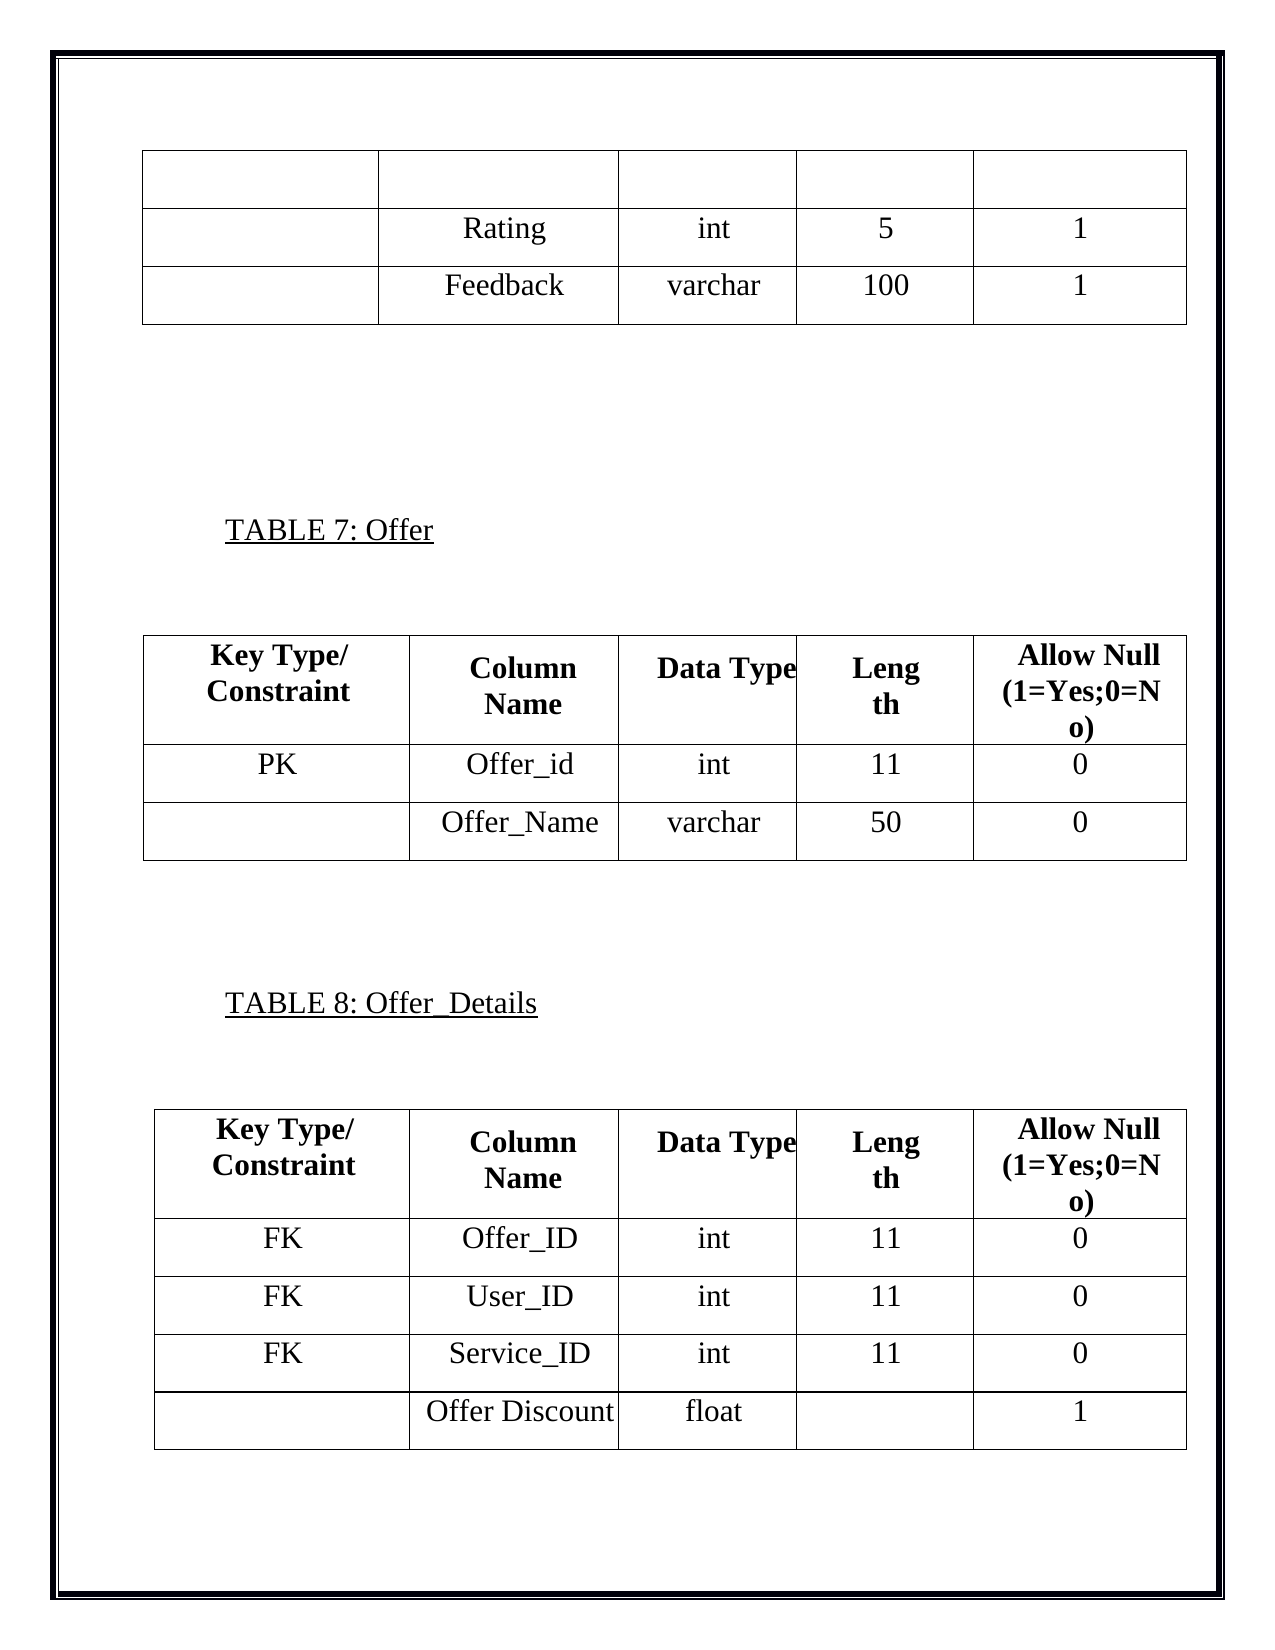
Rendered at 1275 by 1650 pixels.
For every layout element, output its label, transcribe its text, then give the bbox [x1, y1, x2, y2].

table_cell 11 [797, 1277, 973, 1334]
table_cell 11 [797, 745, 973, 802]
table_cell int [619, 1335, 796, 1391]
table_cell [797, 151, 973, 208]
table_cell FK [155, 1219, 409, 1276]
table_cell 11 [797, 1335, 973, 1391]
table_cell PK [144, 745, 409, 802]
table_cell [143, 151, 378, 208]
table_cell User_ID [410, 1277, 618, 1334]
table_cell 0 [974, 803, 1186, 859]
table_cell 1 [974, 1393, 1186, 1449]
table_cell Offer_ID [410, 1219, 618, 1276]
table_header Length [797, 1110, 973, 1218]
table_cell 0 [974, 1277, 1186, 1334]
table_cell Offer Discount [410, 1393, 618, 1449]
table_cell [619, 151, 796, 208]
table_cell Rating [379, 209, 618, 266]
table_cell int [619, 745, 796, 802]
table_cell [974, 151, 1186, 208]
table_cell 1 [974, 267, 1186, 323]
table_cell Offer_id [410, 745, 618, 802]
table_cell Offer_Name [410, 803, 618, 859]
table_cell FK [155, 1335, 409, 1391]
table_header Column Name [410, 636, 618, 744]
table_cell 1 [974, 209, 1186, 266]
table_cell 100 [797, 267, 973, 323]
table_cell 0 [974, 1335, 1186, 1391]
table_cell [143, 209, 378, 266]
table_cell 11 [797, 1219, 973, 1276]
table_cell [797, 1393, 973, 1449]
table_cell [143, 267, 378, 323]
table_cell int [619, 1219, 796, 1276]
table_header Data Type [619, 636, 796, 744]
table_cell [379, 151, 618, 208]
table_cell [155, 1393, 409, 1449]
table_header Key Type/ Constraint [155, 1110, 409, 1218]
table_header Allow Null (1=Yes;0=No) [974, 636, 1186, 744]
text TABLE 7: Offer [225, 511, 1125, 547]
table_cell int [619, 209, 796, 266]
text TABLE 8: Offer_Details [225, 985, 1125, 1021]
table_header Allow Null (1=Yes;0=No) [974, 1110, 1186, 1218]
table_cell FK [155, 1277, 409, 1334]
table_cell varchar [619, 803, 796, 859]
table_cell Feedback [379, 267, 618, 323]
table_cell Service_ID [410, 1335, 618, 1391]
table_header Data Type [619, 1110, 796, 1218]
table_header Key Type/ Constraint [144, 636, 409, 744]
table_cell 5 [797, 209, 973, 266]
table_cell float [619, 1393, 796, 1449]
table_cell 0 [974, 745, 1186, 802]
table_header Length [797, 636, 973, 744]
table_header Column Name [410, 1110, 618, 1218]
table_cell 0 [974, 1219, 1186, 1276]
table_cell 50 [797, 803, 973, 859]
table_cell int [619, 1277, 796, 1334]
table_cell varchar [619, 267, 796, 323]
table_cell [144, 803, 409, 859]
